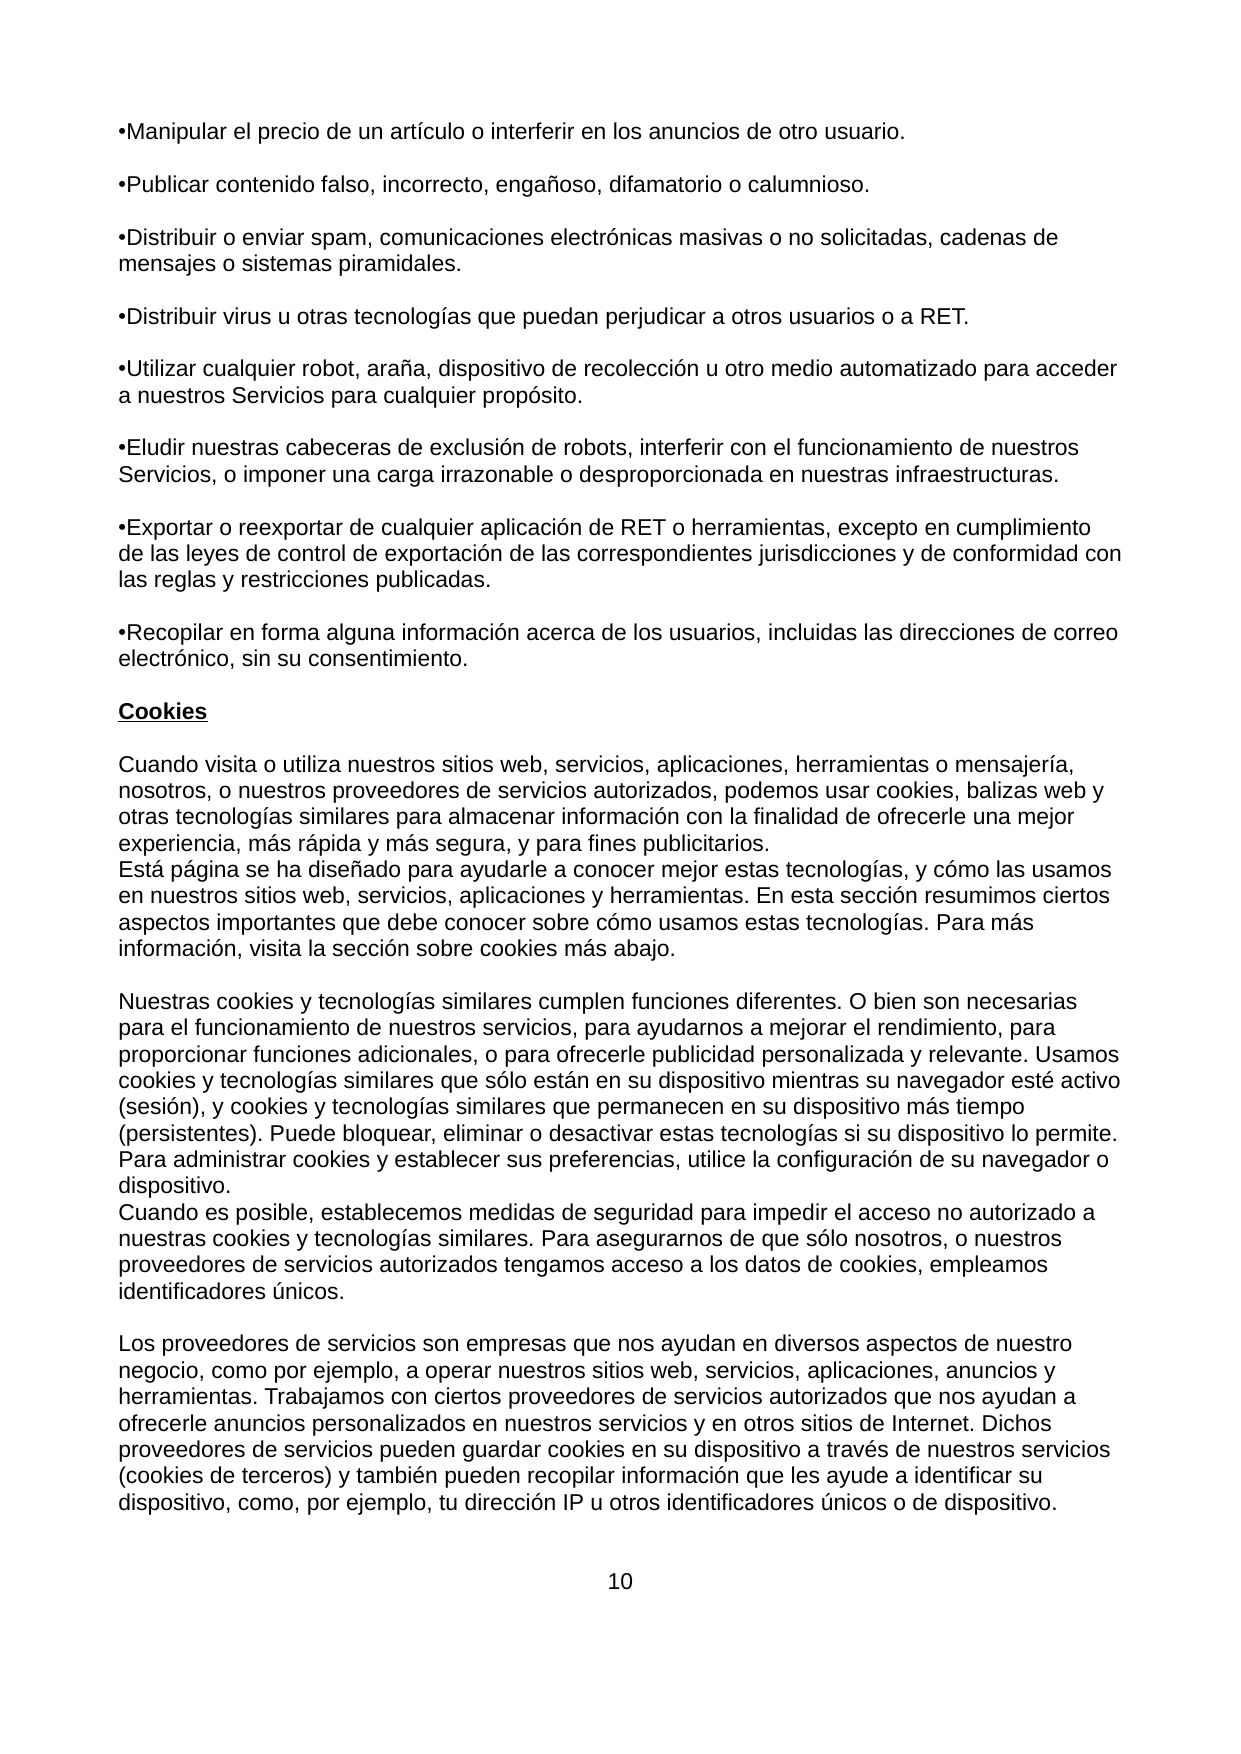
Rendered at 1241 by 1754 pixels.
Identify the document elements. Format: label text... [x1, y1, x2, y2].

list Exportar o reexportar de cualquier aplicación de RET o herramientas, excepto en cumplimiento de las leyes de control de exportación de las correspondientes jurisdicciones y de conformidad con las reglas y restricciones publicadas. [118, 513, 1122, 592]
list Utilizar cualquier robot, araña, dispositivo de recolección u otro medio automatizado para acceder a nuestros Servicios para cualquier propósito. [118, 355, 1122, 408]
list Publicar contenido falso, incorrecto, engañoso, difamatorio o calumnioso. [118, 171, 1122, 197]
text 13 [118, 1568, 1122, 1594]
text Cookies [118, 698, 1122, 724]
text Nuestras cookies y tecnologías similares cumplen funciones diferentes. O bien son necesarias para el funcionamiento de nuestros servicios, para ayudarnos a mejorar el rendimiento, para proporcionar funciones adicionales, o para ofrecerle publicidad personalizada y relevante. Usamos cookies y tecnologías similares que sólo están en su dispositivo mientras su navegador esté activo (sesión), y cookies y tecnologías similares que permanecen en su dispositivo más tiempo (persistentes). Puede bloquear, eliminar o desactivar estas tecnologías si su dispositivo lo permite. Para administrar cookies y establecer sus preferencias, utilice la configuración de su navegador o dispositivo. [118, 988, 1122, 1199]
list Distribuir virus u otras tecnologías que puedan perjudicar a otros usuarios o a RET. [118, 303, 1122, 329]
list Manipular el precio de un artículo o interferir en los anuncios de otro usuario. [118, 118, 1122, 144]
list Eludir nuestras cabeceras de exclusión de robots, interferir con el funcionamiento de nuestros Servicios, o imponer una carga irrazonable o desproporcionada en nuestras infraestructuras. [118, 434, 1122, 487]
list Recopilar en forma alguna información acerca de los usuarios, incluidas las direcciones de correo electrónico, sin su consentimiento. [118, 619, 1122, 672]
text Está página se ha diseñado para ayudarle a conocer mejor estas tecnologías, y cómo las usamos en nuestros sitios web, servicios, aplicaciones y herramientas. En esta sección resumimos ciertos aspectos importantes que debe conocer sobre cómo usamos estas tecnologías. Para más información, visita la sección sobre cookies más abajo. [118, 856, 1122, 961]
list Distribuir o enviar spam, comunicaciones electrónicas masivas o no solicitadas, cadenas de mensajes o sistemas piramidales. [118, 223, 1122, 276]
text Los proveedores de servicios son empresas que nos ayudan en diversos aspectos de nuestro negocio, como por ejemplo, a operar nuestros sitios web, servicios, aplicaciones, anuncios y herramientas. Trabajamos con ciertos proveedores de servicios autorizados que nos ayudan a ofrecerle anuncios personalizados en nuestros servicios y en otros sitios de Internet. Dichos proveedores de servicios pueden guardar cookies en su dispositivo a través de nuestros servicios (cookies de terceros) y también pueden recopilar información que les ayude a identificar su dispositivo, como, por ejemplo, tu dirección IP u otros identificadores únicos o de dispositivo. [118, 1330, 1122, 1515]
text Cuando es posible, establecemos medidas de seguridad para impedir el acceso no autorizado a nuestras cookies y tecnologías similares. Para asegurarnos de que sólo nosotros, o nuestros proveedores de servicios autorizados tengamos acceso a los datos de cookies, empleamos identificadores únicos. [118, 1199, 1122, 1304]
text Cuando visita o utiliza nuestros sitios web, servicios, aplicaciones, herramientas o mensajería, nosotros, o nuestros proveedores de servicios autorizados, podemos usar cookies, balizas web y otras tecnologías similares para almacenar información con la finalidad de ofrecerle una mejor experiencia, más rápida y más segura, y para fines publicitarios. [118, 751, 1122, 856]
